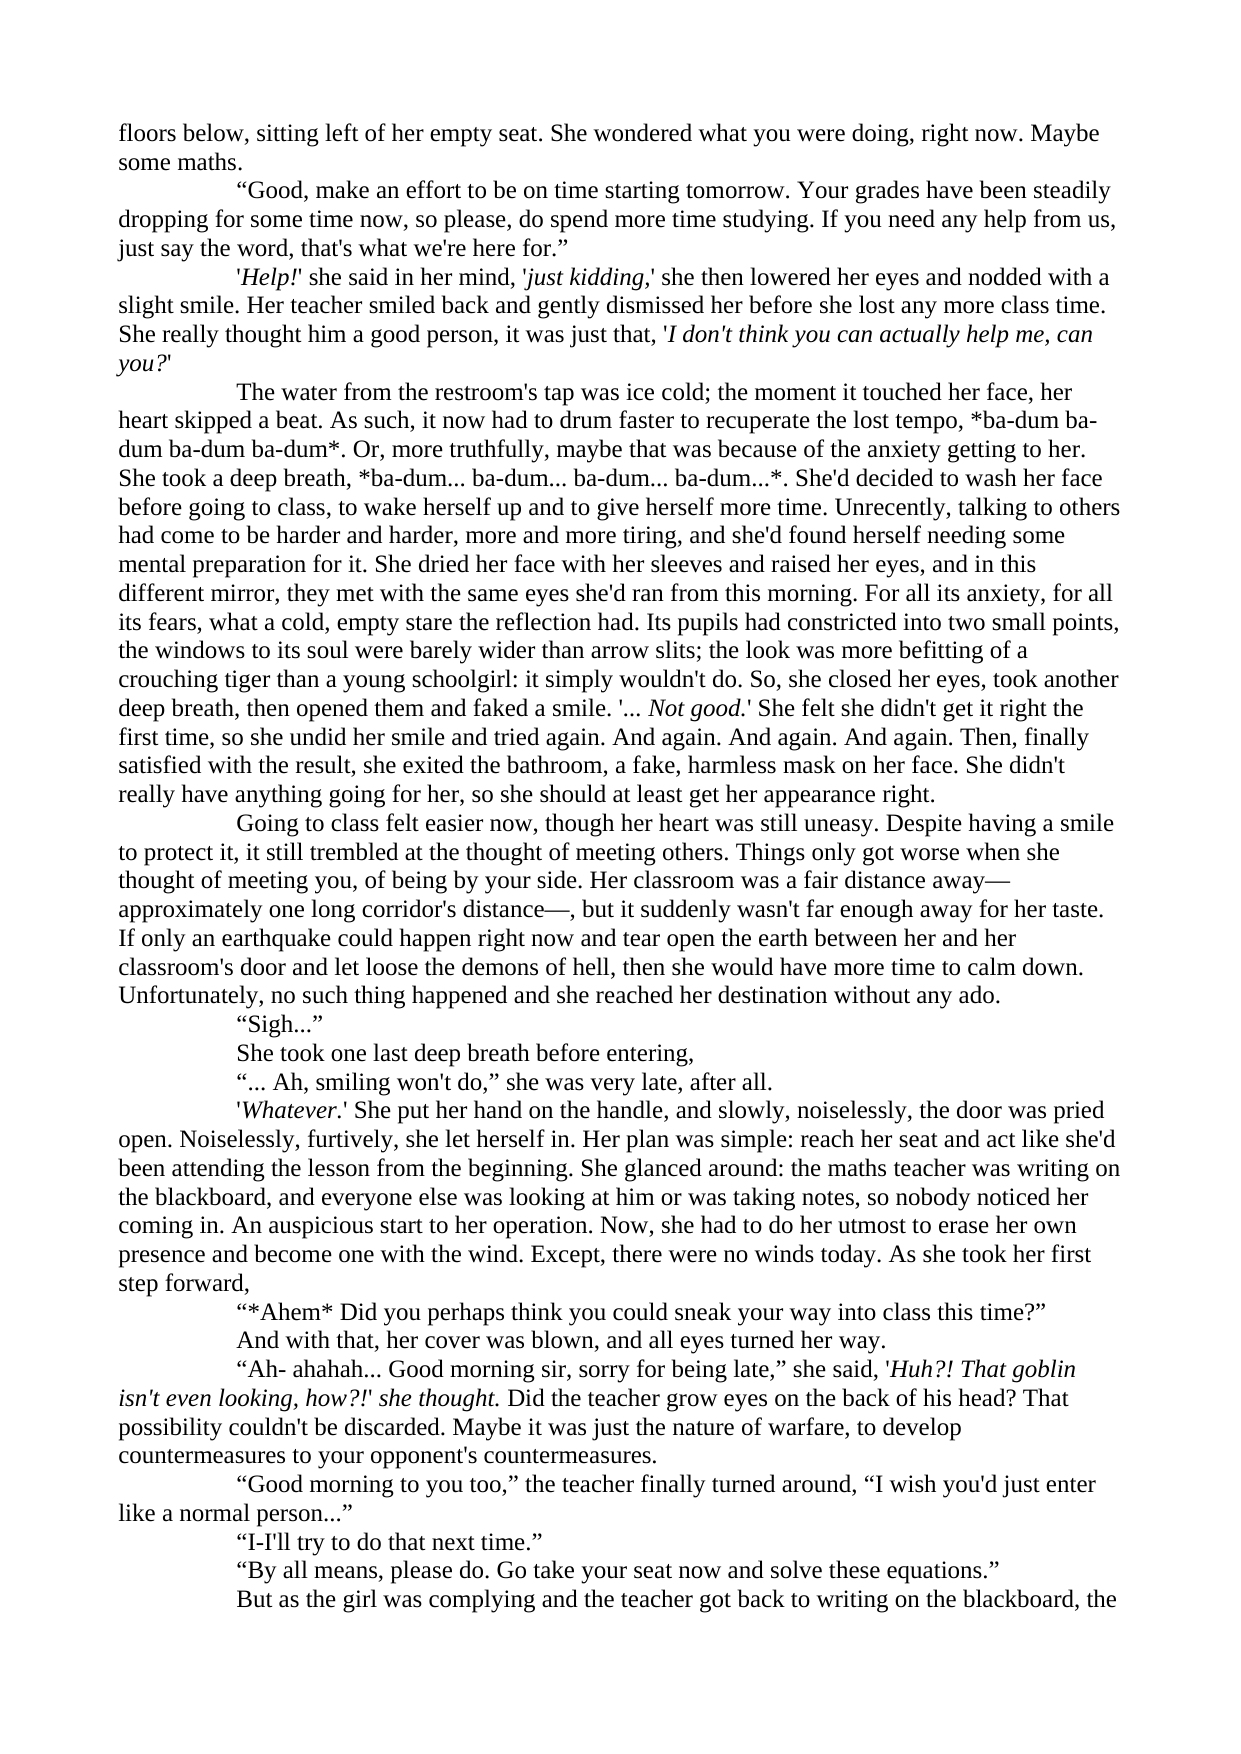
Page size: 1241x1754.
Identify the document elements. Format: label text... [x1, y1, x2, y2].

text “Ah- ahahah... Good morning sir, sorry for being late,” she said, 'Huh?! That goblin isn't even looking, how?!' she thought. Did the teacher grow eyes on the back of his head? That possibility couldn't be discarded. Maybe it was just the nature of warfare, to develop countermeasures to your opponent's countermeasures. [118, 1354, 1122, 1469]
text “Sigh...” [118, 1009, 1122, 1038]
text 'Help!' she said in her mind, 'just kidding,' she then lowered her eyes and nodded with a slight smile. Her teacher smiled back and gently dismissed her before she lost any more class time. She really thought him a good person, it was just that, 'I don't think you can actually help me, can you?' [118, 262, 1122, 377]
text And with that, her cover was blown, and all eyes turned her way. [118, 1326, 1122, 1354]
text “By all means, please do. Go take your seat now and solve these equations.” [118, 1556, 1122, 1584]
text “... Ah, smiling won't do,” she was very late, after all. [118, 1067, 1122, 1096]
text “Good, make an effort to be on time starting tomorrow. Your grades have been steadily dropping for some time now, so please, do spend more time studying. If you need any help from us, just say the word, that's what we're here for.” [118, 176, 1122, 262]
text floors below, sitting left of her empty seat. She wondered what you were doing, right now. Maybe some maths. [118, 118, 1122, 176]
text The water from the restroom's tap was ice cold; the moment it touched her face, her heart skipped a beat. As such, it now had to drum faster to recuperate the lost tempo, *ba-dum ba-dum ba-dum ba-dum*. Or, more truthfully, maybe that was because of the anxiety getting to her. She took a deep breath, *ba-dum... ba-dum... ba-dum... ba-dum...*. She'd decided to wash her face before going to class, to wake herself up and to give herself more time. Unrecently, talking to others had come to be harder and harder, more and more tiring, and she'd found herself needing some mental preparation for it. She dried her face with her sleeves and raised her eyes, and in this different mirror, they met with the same eyes she'd ran from this morning. For all its anxiety, for all its fears, what a cold, empty stare the reflection had. Its pupils had constricted into two small points, the windows to its soul were barely wider than arrow slits; the look was more befitting of a crouching tiger than a young schoolgirl: it simply wouldn't do. So, she closed her eyes, took another deep breath, then opened them and faked a smile. '... Not good.' She felt she didn't get it right the first time, so she undid her smile and tried again. And again. And again. And again. Then, finally satisfied with the result, she exited the bathroom, a fake, harmless mask on her face. She didn't really have anything going for her, so she should at least get her appearance right. [118, 377, 1122, 808]
text 'Whatever.' She put her hand on the handle, and slowly, noiselessly, the door was pried open. Noiselessly, furtively, she let herself in. Her plan was simple: reach her seat and act like she'd been attending the lesson from the beginning. She glanced around: the maths teacher was writing on the blackboard, and everyone else was looking at him or was taking notes, so nobody noticed her coming in. An auspicious start to her operation. Now, she had to do her utmost to erase her own presence and become one with the wind. Except, there were no winds today. As she took her first step forward, [118, 1096, 1122, 1297]
text Going to class felt easier now, though her heart was still uneasy. Despite having a smile to protect it, it still trembled at the thought of meeting others. Things only got worse when she thought of meeting you, of being by your side. Her classroom was a fair distance away—approximately one long corridor's distance—, but it suddenly wasn't far enough away for her taste. If only an earthquake could happen right now and tear open the earth between her and her classroom's door and let loose the demons of hell, then she would have more time to calm down. Unfortunately, no such thing happened and she reached her destination without any ado. [118, 808, 1122, 1009]
text “Good morning to you too,” the teacher finally turned around, “I wish you'd just enter like a normal person...” [118, 1469, 1122, 1527]
text “I-I'll try to do that next time.” [118, 1527, 1122, 1556]
text She took one last deep breath before entering, [118, 1038, 1122, 1067]
text But as the girl was complying and the teacher got back to writing on the blackboard, the [118, 1584, 1122, 1613]
text “*Ahem* Did you perhaps think you could sneak your way into class this time?” [118, 1297, 1122, 1326]
